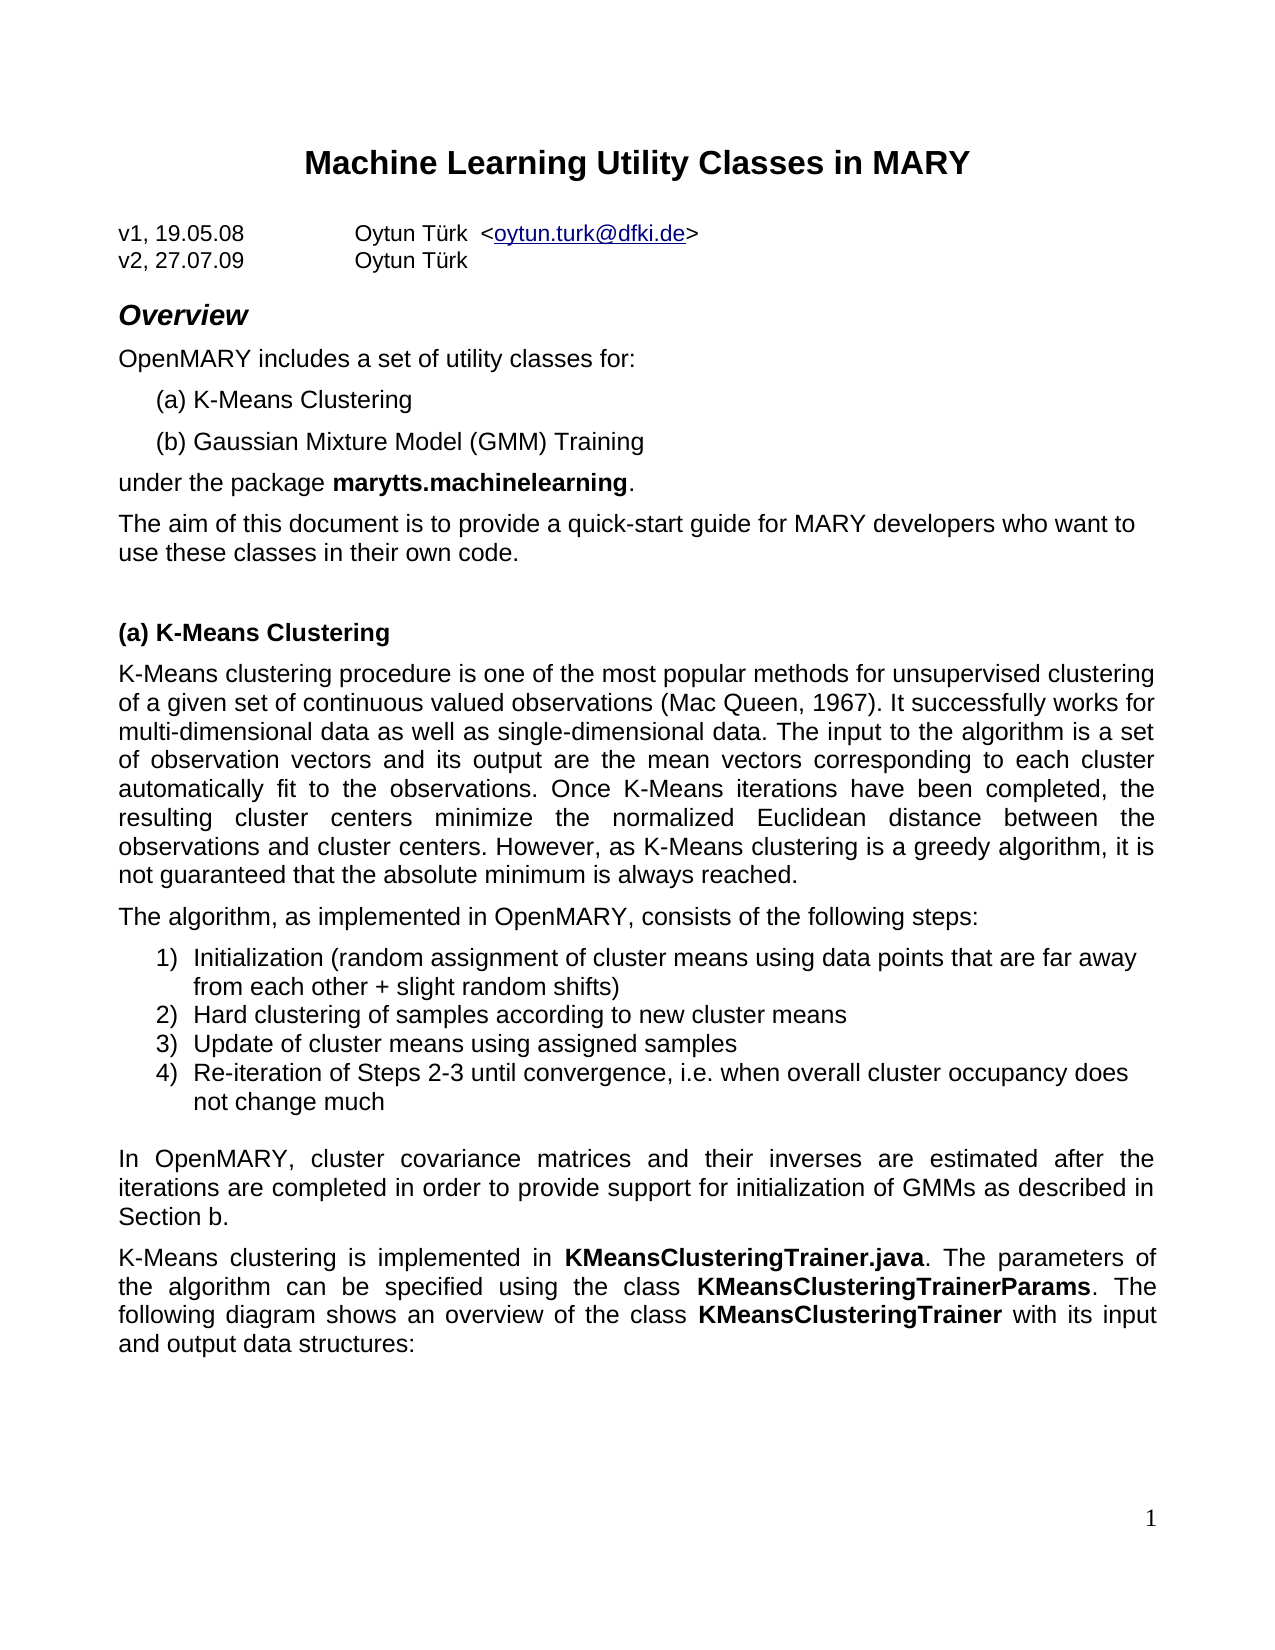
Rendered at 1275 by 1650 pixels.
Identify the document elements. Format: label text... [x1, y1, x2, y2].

text OpenMARY includes a set of utility classes for: [118, 344, 1157, 373]
text K-Means clustering is implemented in KMeansClusteringTrainer.java. The parameters of the algorithm can be specified using the class KMeansClusteringTrainerParams. The following diagram shows an overview of the class KMeansClusteringTrainer with its input and output data structures: [118, 1243, 1157, 1358]
text v2, 27.07.09 Oytun Türk [118, 247, 1157, 273]
list Update of cluster means using assigned samples [156, 1029, 1157, 1058]
text K-Means clustering procedure is one of the most popular methods for unsupervised clustering of a given set of continuous valued observations (Mac Queen, 1967). It successfully works for multi-dimensional data as well as single-dimensional data. The input to the algorithm is a set of observation vectors and its output are the mean vectors corresponding to each cluster automatically fit to the observations. Once K-Means iterations have been completed, the resulting cluster centers minimize the normalized Euclidean distance between the observations and cluster centers. However, as K-Means clustering is a greedy algorithm, it is not guaranteed that the absolute minimum is always reached. [118, 659, 1157, 889]
text (a) K-Means Clustering [118, 618, 1157, 647]
list Gaussian Mixture Model (GMM) Training [156, 427, 1157, 455]
list K-Means Clustering [156, 385, 1157, 414]
text v1, 19.05.08 Oytun Türk <oytun.turk@dfki.de> [118, 220, 1157, 247]
list Initialization (random assignment of cluster means using data points that are far away from each other + slight random shifts) [156, 943, 1157, 1001]
list Re-iteration of Steps 2-3 until convergence, i.e. when overall cluster occupancy does not change much [156, 1058, 1157, 1116]
text The aim of this document is to provide a quick-start guide for MARY developers who want to use these classes in their own code. [118, 509, 1157, 567]
text under the package marytts.machinelearning. [118, 468, 1157, 497]
text The algorithm, as implemented in OpenMARY, consists of the following steps: [118, 902, 1157, 931]
list Hard clustering of samples according to new cluster means [156, 1001, 1157, 1029]
text In OpenMARY, cluster covariance matrices and their inverses are estimated after the iterations are completed in order to provide support for initialization of GMMs as described in Section b. [118, 1144, 1157, 1231]
subtitle Machine Learning Utility Classes in MARY [118, 143, 1157, 182]
subtitle Overview [118, 298, 1157, 332]
